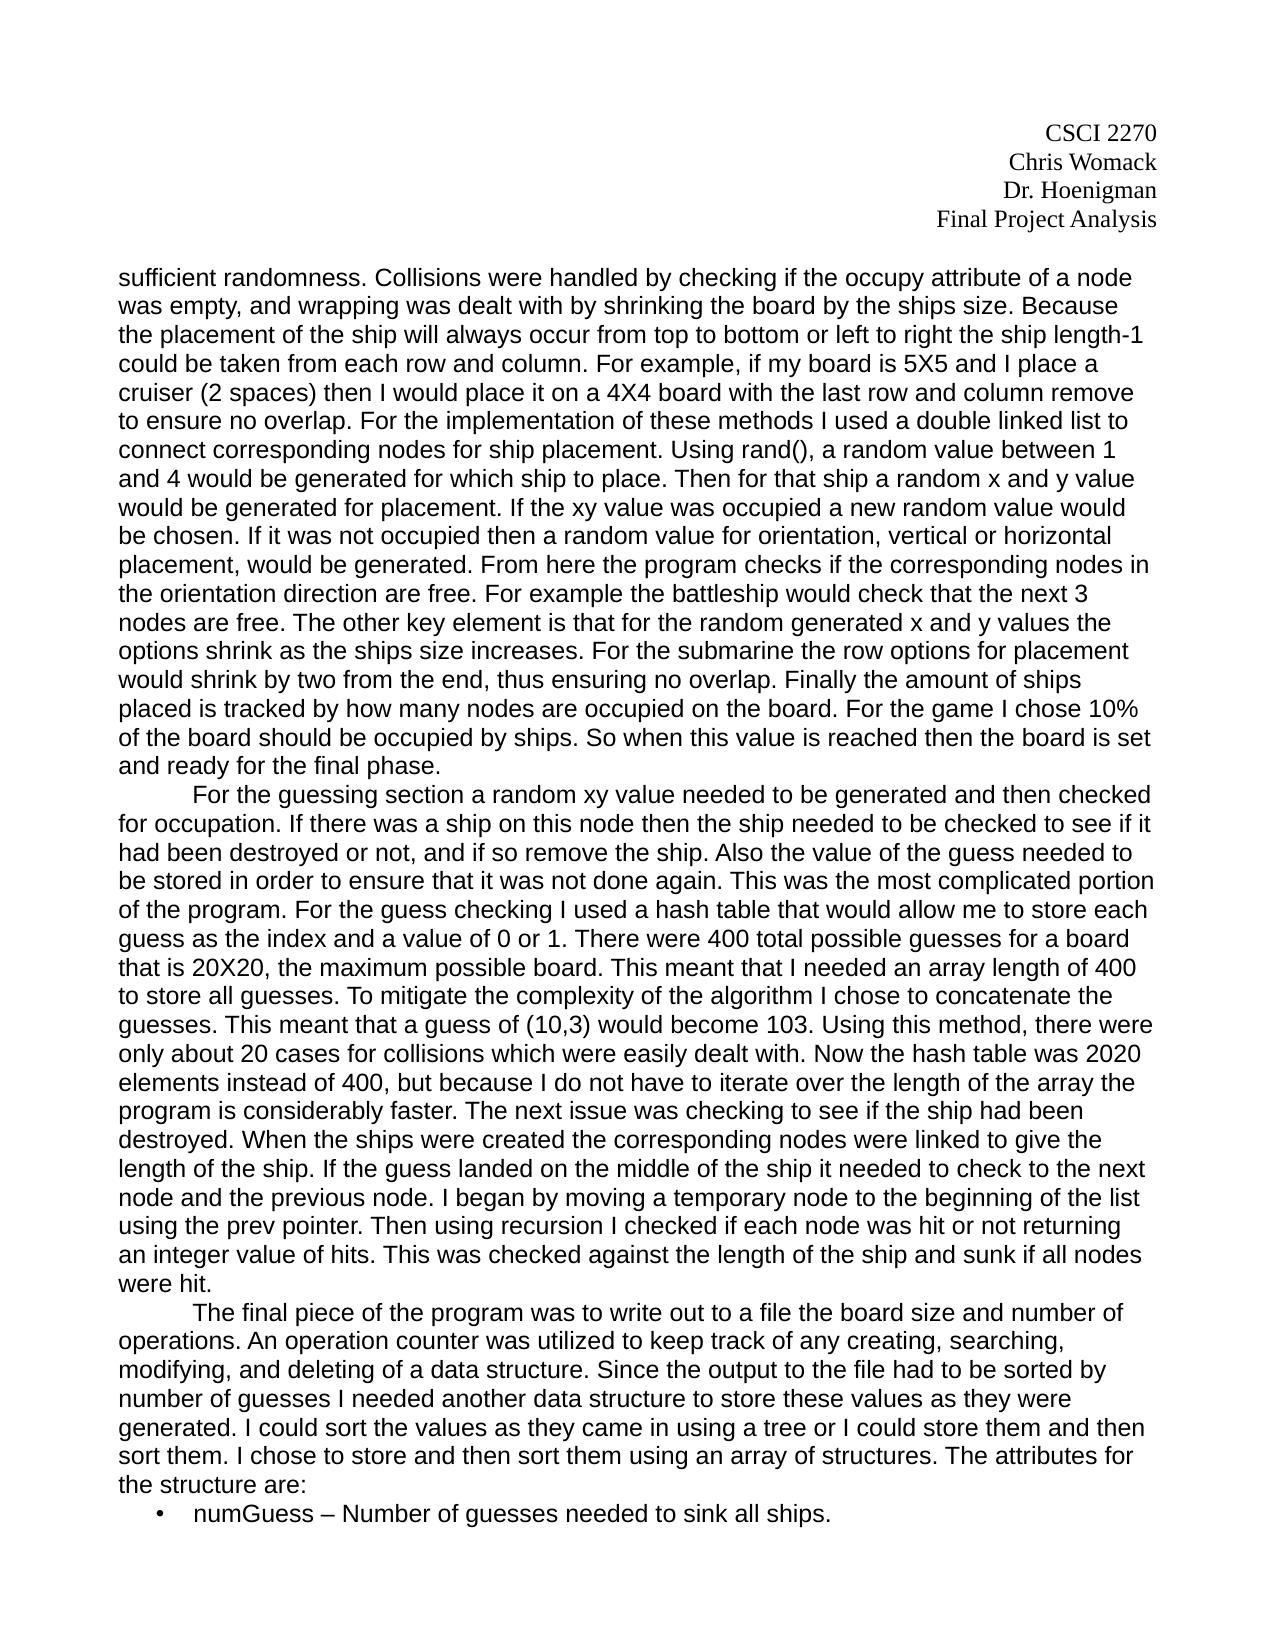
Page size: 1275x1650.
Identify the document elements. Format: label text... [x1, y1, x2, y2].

list numGuess – Number of guesses needed to sink all ships. [156, 1499, 1157, 1528]
text sufficient randomness. Collisions were handled by checking if the occupy attribute of a node was empty, and wrapping was dealt with by shrinking the board by the ships size. Because the placement of the ship will always occur from top to bottom or left to right the ship length-1 could be taken from each row and column. For example, if my board is 5X5 and I place a cruiser (2 spaces) then I would place it on a 4X4 board with the last row and column remove to ensure no overlap. For the implementation of these methods I used a double linked list to connect corresponding nodes for ship placement. Using rand(), a random value between 1 and 4 would be generated for which ship to place. Then for that ship a random x and y value would be generated for placement. If the xy value was occupied a new random value would be chosen. If it was not occupied then a random value for orientation, vertical or horizontal placement, would be generated. From here the program checks if the corresponding nodes in the orientation direction are free. For example the battleship would check that the next 3 nodes are free. The other key element is that for the random generated x and y values the options shrink as the ships size increases. For the submarine the row options for placement would shrink by two from the end, thus ensuring no overlap. Finally the amount of ships placed is tracked by how many nodes are occupied on the board. For the game I chose 10% of the board should be occupied by ships. So when this value is reached then the board is set and ready for the final phase. [118, 263, 1157, 780]
text For the guessing section a random xy value needed to be generated and then checked for occupation. If there was a ship on this node then the ship needed to be checked to see if it had been destroyed or not, and if so remove the ship. Also the value of the guess needed to be stored in order to ensure that it was not done again. This was the most complicated portion of the program. For the guess checking I used a hash table that would allow me to store each guess as the index and a value of 0 or 1. There were 400 total possible guesses for a board that is 20X20, the maximum possible board. This meant that I needed an array length of 400 to store all guesses. To mitigate the complexity of the algorithm I chose to concatenate the guesses. This meant that a guess of (10,3) would become 103. Using this method, there were only about 20 cases for collisions which were easily dealt with. Now the hash table was 2020 elements instead of 400, but because I do not have to iterate over the length of the array the program is considerably faster. The next issue was checking to see if the ship had been destroyed. When the ships were created the corresponding nodes were linked to give the length of the ship. If the guess landed on the middle of the ship it needed to check to the next node and the previous node. I began by moving a temporary node to the beginning of the list using the prev pointer. Then using recursion I checked if each node was hit or not returning an integer value of hits. This was checked against the length of the ship and sunk if all nodes were hit. [118, 780, 1157, 1298]
text The final piece of the program was to write out to a file the board size and number of operations. An operation counter was utilized to keep track of any creating, searching, modifying, and deleting of a data structure. Since the output to the file had to be sorted by number of guesses I needed another data structure to store these values as they were generated. I could sort the values as they came in using a tree or I could store them and then sort them. I chose to store and then sort them using an array of structures. The attributes for the structure are: [118, 1298, 1157, 1499]
